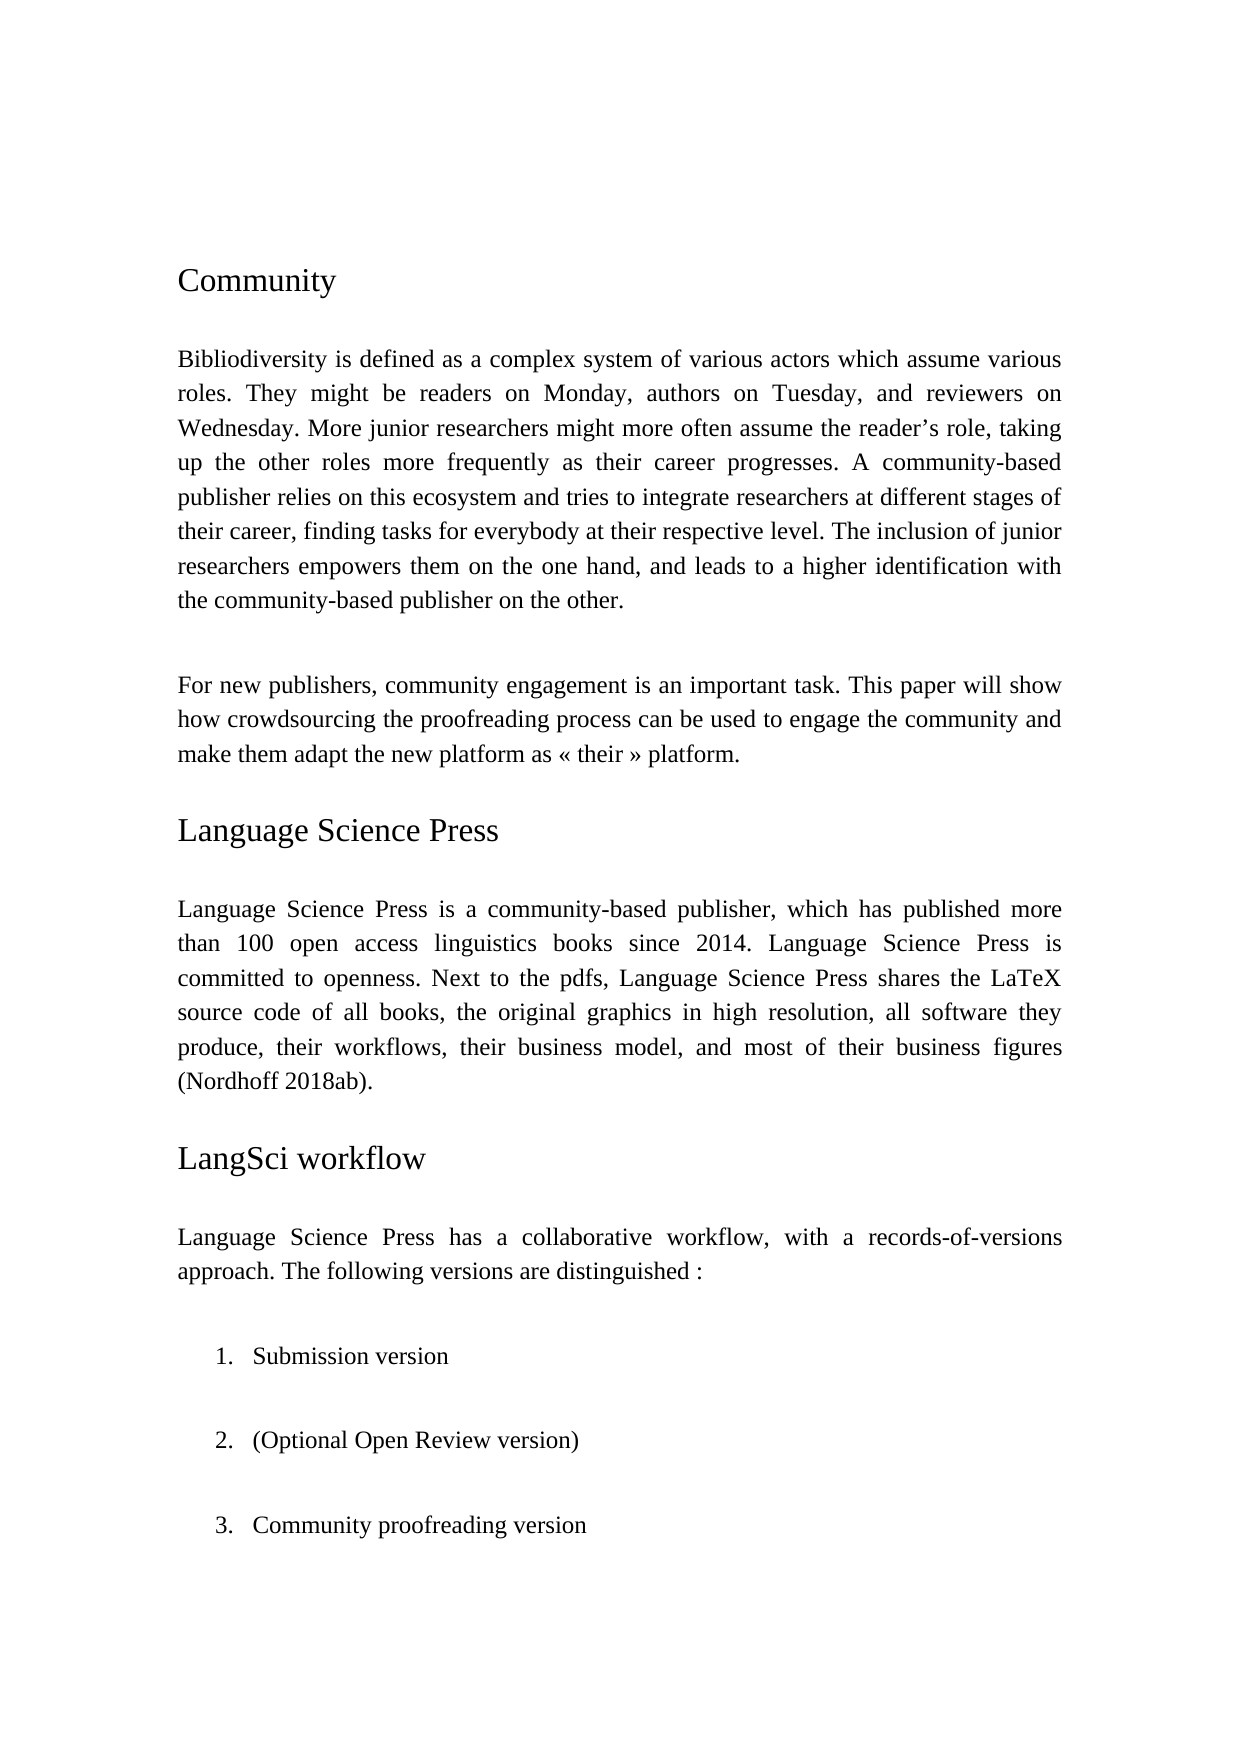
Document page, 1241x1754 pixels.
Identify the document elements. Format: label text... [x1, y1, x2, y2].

text Language Science Press has a collaborative workflow, with a records-of-versions approach. The following versions are distinguished : [177, 1222, 1063, 1285]
text Language Science Press is a community-based publisher, which has published more than 100 open access linguistics books since 2014. Language Science Press is committed to openness. Next to the pdfs, Language Science Press shares the LaTeX source code of all books, the original graphics in high resolution, all software they produce, their workflows, their business model, and most of their business figures (Nordhoff 2018ab). [177, 894, 1063, 1095]
text For new publishers, community engagement is an important task. This paper will show how crowdsourcing the proofreading process can be used to engage the community and make them adapt the new platform as « their » platform. [177, 670, 1063, 767]
text Bibliodiversity is defined as a complex system of various actors which assume various roles. They might be readers on Monday, authors on Tuesday, and reviewers on Wednesday. More junior researchers might more often assume the reader’s role, taking up the other roles more frequently as their career progresses. A community-based publisher relies on this ecosystem and tries to integrate researchers at different stages of their career, finding tasks for everybody at their respective level. The inclusion of junior researchers empowers them on the one hand, and leads to a higher identification with the community-based publisher on the other. [177, 344, 1063, 614]
subtitle Community [177, 260, 1045, 299]
list Submission version [215, 1341, 1063, 1369]
subtitle LangSci workflow [177, 1138, 1028, 1177]
subtitle Language Science Press [177, 811, 1028, 849]
list Community proofreading version [215, 1510, 1063, 1538]
list (Optional Open Review version) [215, 1425, 1063, 1454]
